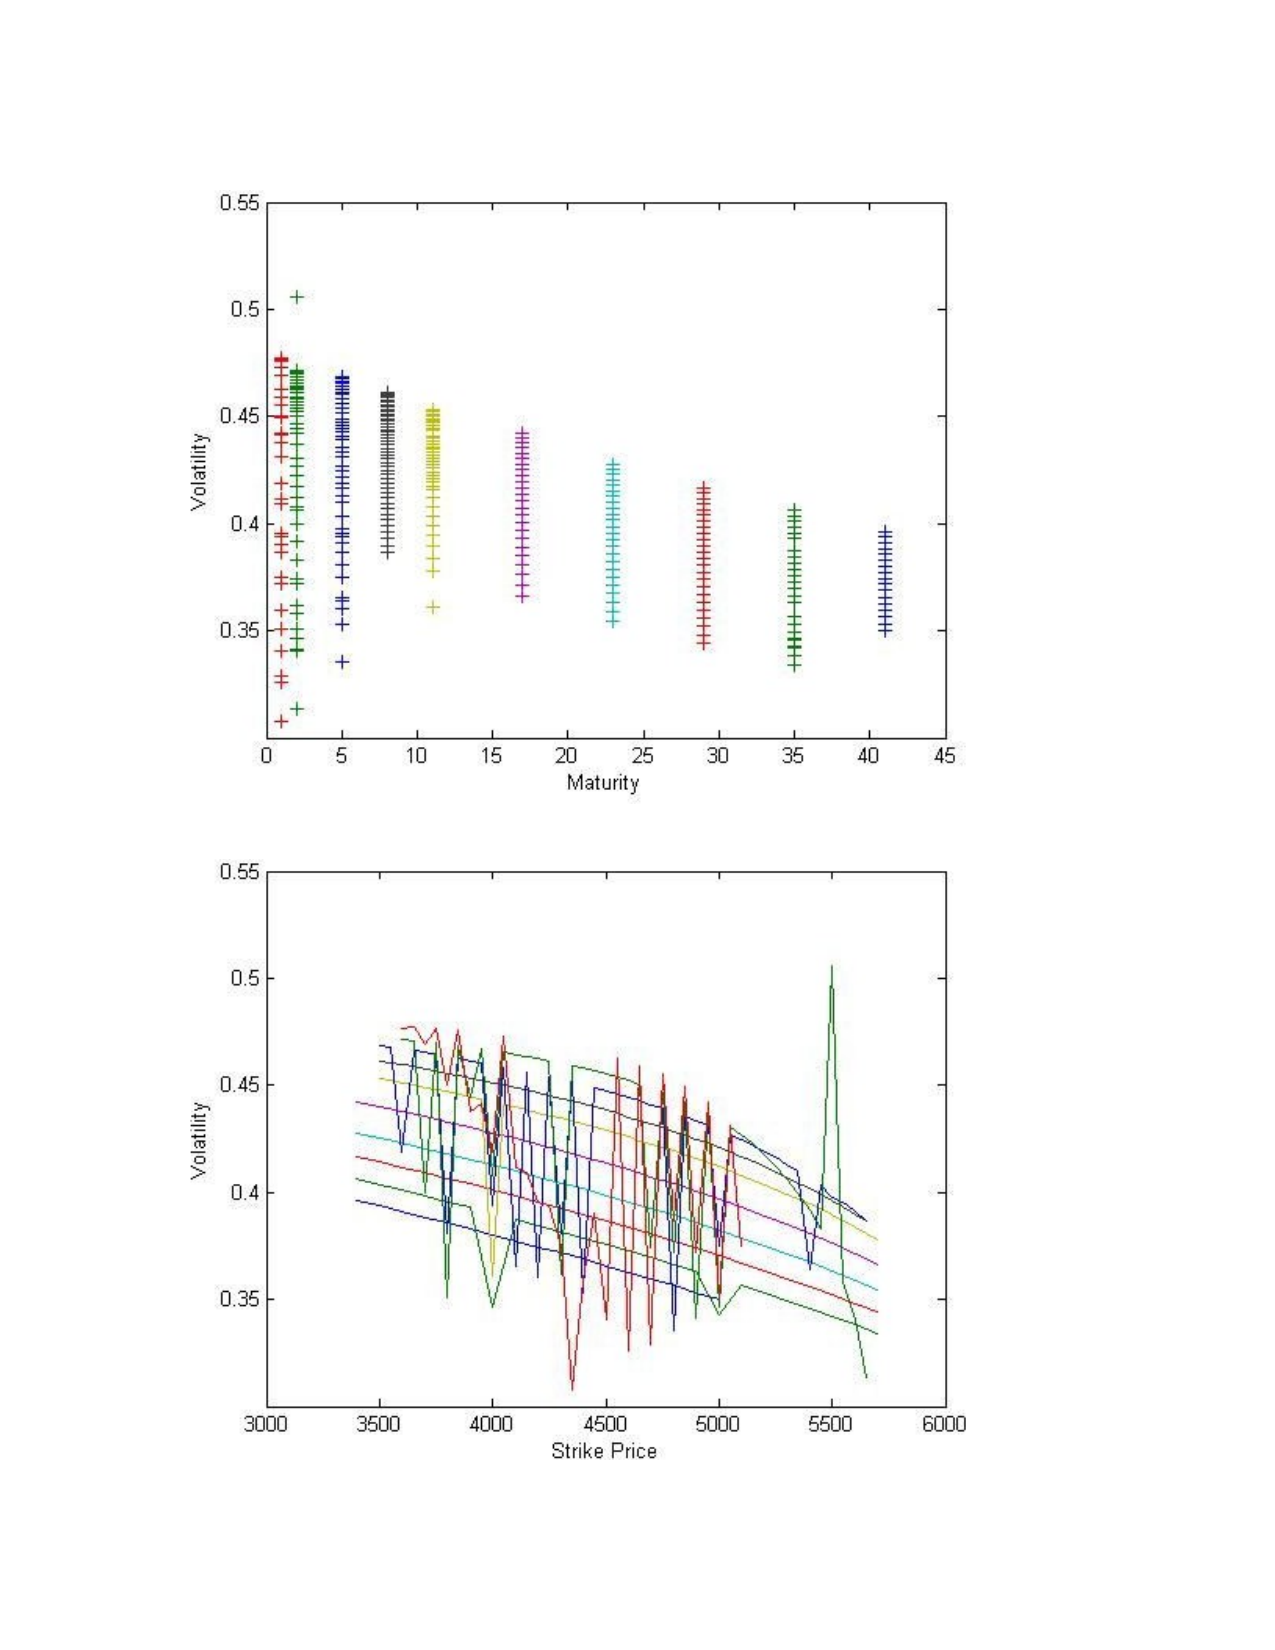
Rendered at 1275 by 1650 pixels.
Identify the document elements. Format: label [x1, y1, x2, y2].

picture [190, 859, 966, 1460]
picture [190, 190, 966, 804]
